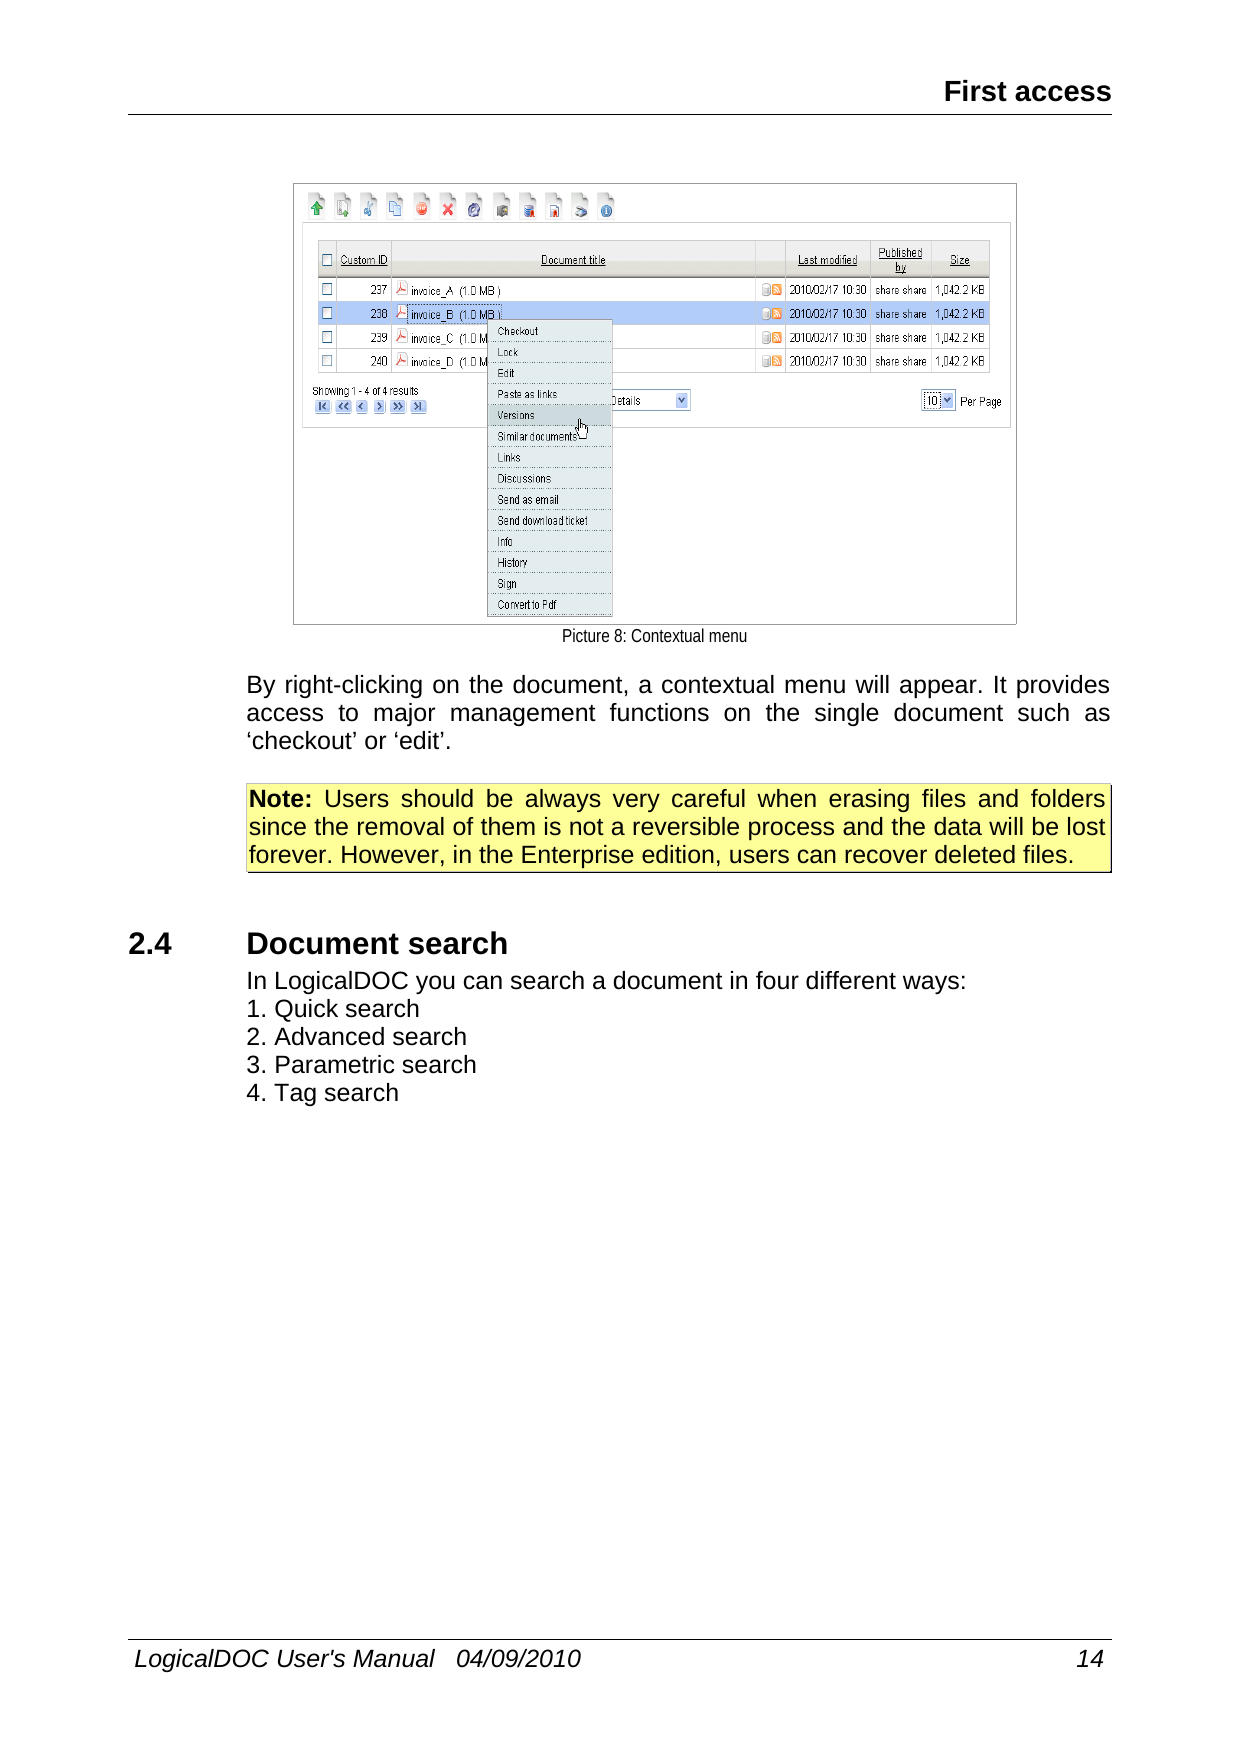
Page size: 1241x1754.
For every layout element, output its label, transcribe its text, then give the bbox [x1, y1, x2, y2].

text 1. Quick search [246, 995, 1112, 1023]
text 2. Advanced search [246, 1023, 1112, 1051]
text Note: Users should be always very careful when erasing files and folders since the removal of them is not a reversible process and the data will be lost forever. However, in the Enterprise edition, users can recover deleted files. [247, 784, 1110, 871]
picture [296, 185, 1013, 621]
text 4. Tag search [246, 1079, 1112, 1107]
text 3. Parametric search [246, 1051, 1112, 1079]
subtitle Document search [128, 926, 1112, 961]
text Picture 8: Contextual menu [291, 182, 1018, 646]
text By right-clicking on the document, a contextual menu will appear. It provides access to major management functions on the single document such as ‘checkout’ or ‘edit’. [246, 150, 1112, 755]
text In LogicalDOC you can search a document in four different ways: [246, 967, 1112, 995]
